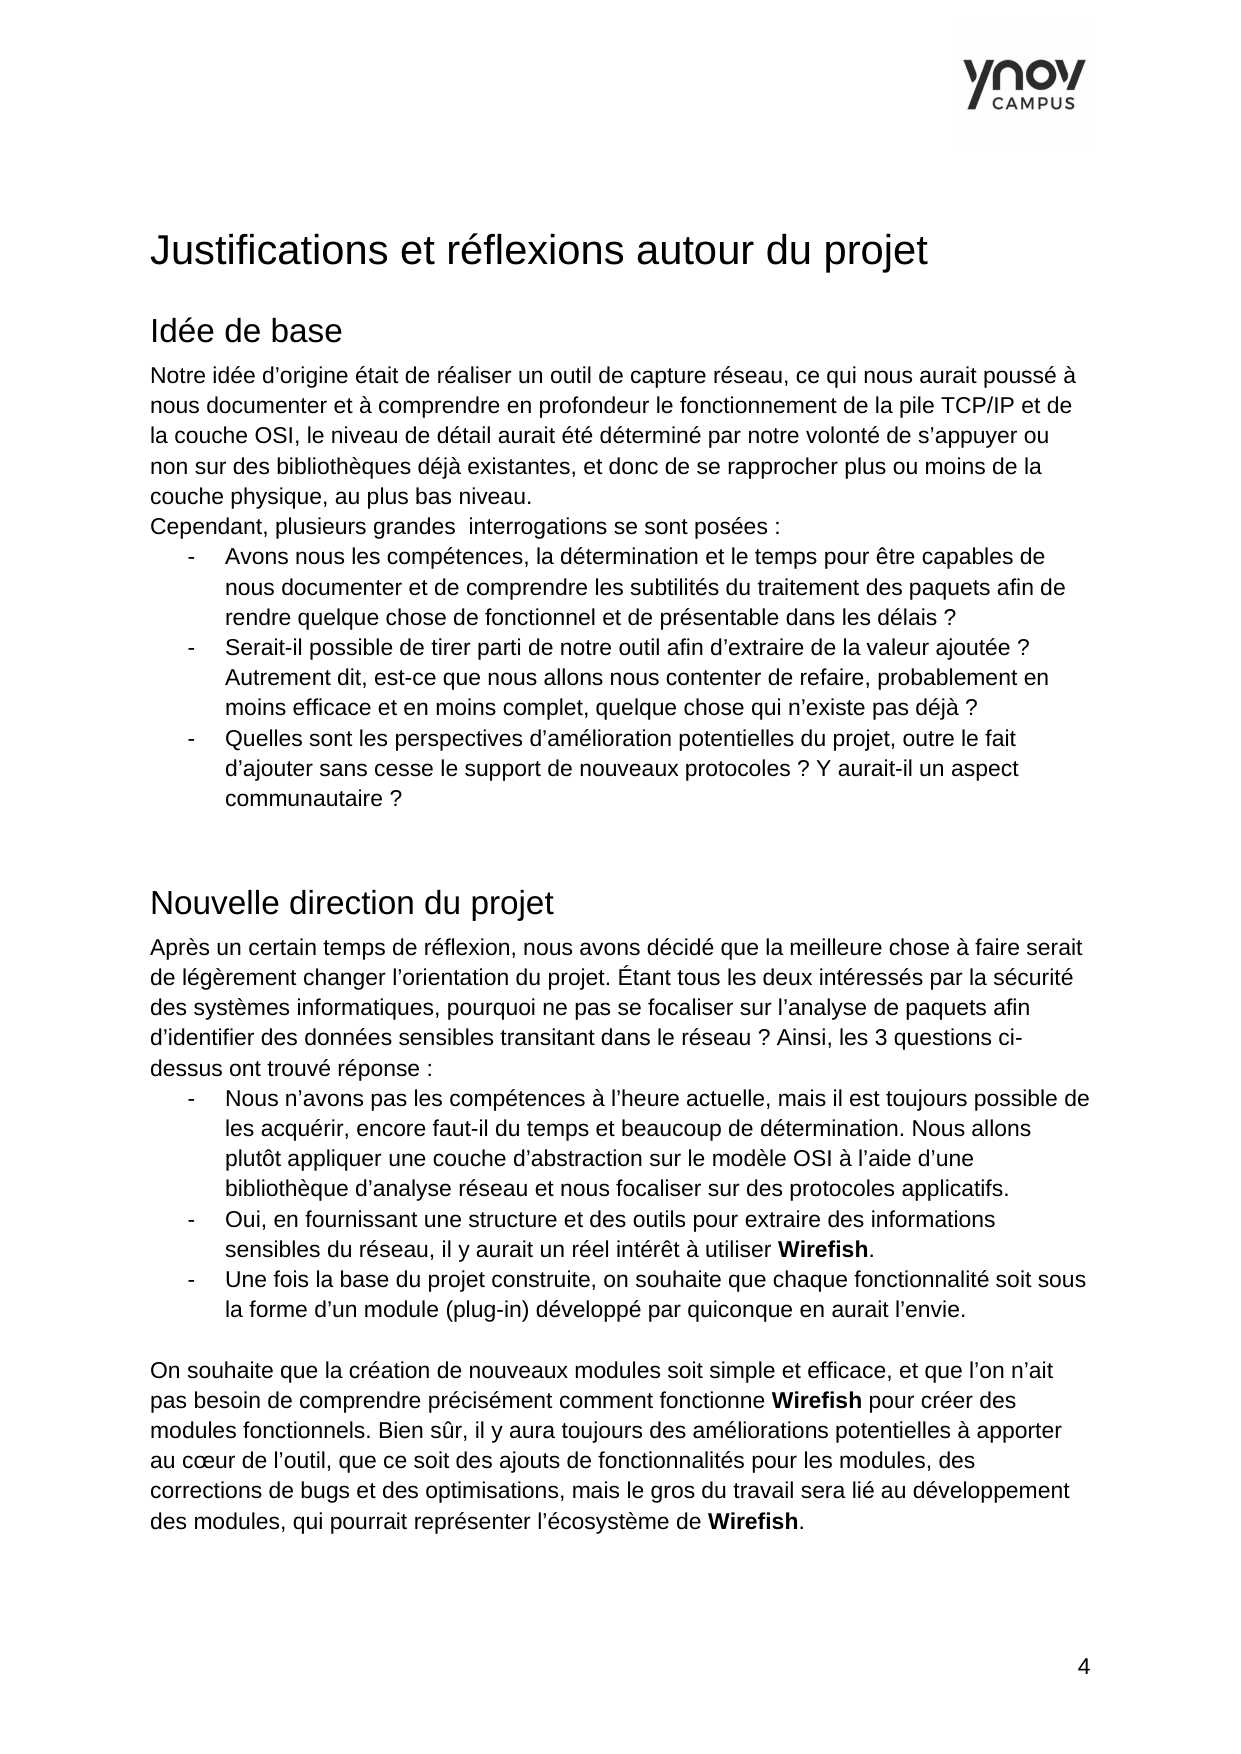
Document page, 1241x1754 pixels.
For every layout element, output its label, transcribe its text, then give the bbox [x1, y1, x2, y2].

list Serait-il possible de tirer parti de notre outil afin d’extraire de la valeur ajoutée ? Autrement dit, est-ce que nous allons nous contenter de refaire, probablement en moins efficace et en moins complet, quelque chose qui n’existe pas déjà ? [187, 634, 1090, 721]
subtitle Nouvelle direction du projet [150, 883, 1090, 921]
text Notre idée d’origine était de réaliser un outil de capture réseau, ce qui nous aurait poussé à nous documenter et à comprendre en profondeur le fonctionnement de la pile TCP/IP et de la couche OSI, le niveau de détail aurait été déterminé par notre volonté de s’appuyer ou non sur des bibliothèques déjà existantes, et donc de se rapprocher plus ou moins de la couche physique, au plus bas niveau. [150, 362, 1090, 509]
list Nous n’avons pas les compétences à l’heure actuelle, mais il est toujours possible de les acquérir, encore faut-il du temps et beaucoup de détermination. Nous allons plutôt appliquer une couche d’abstraction sur le modèle OSI à l’aide d’une bibliothèque d’analyse réseau et nous focaliser sur des protocoles applicatifs. [187, 1085, 1090, 1202]
list Une fois la base du projet construite, on souhaite que chaque fonctionnalité soit sous la forme d’un module (plug-in) développé par quiconque en aurait l’envie. [187, 1266, 1090, 1323]
subtitle Idée de base [150, 311, 1090, 349]
picture [957, 18, 1091, 152]
text Après un certain temps de réflexion, nous avons décidé que la meilleure chose à faire serait de légèrement changer l’orientation du projet. Étant tous les deux intéressés par la sécurité des systèmes informatiques, pourquoi ne pas se focaliser sur l’analyse de paquets afin d’identifier des données sensibles transitant dans le réseau ? Ainsi, les 3 questions ci-dessus ont trouvé réponse : [150, 934, 1090, 1081]
subtitle Justifications et réflexions autour du projet [150, 226, 1090, 273]
list Avons nous les compétences, la détermination et le temps pour être capables de nous documenter et de comprendre les subtilités du traitement des paquets afin de rendre quelque chose de fonctionnel et de présentable dans les délais ? [187, 543, 1090, 630]
list Quelles sont les perspectives d’amélioration potentielles du projet, outre le fait d’ajouter sans cesse le support de nouveaux protocoles ? Y aurait-il un aspect communautaire ? [187, 724, 1090, 811]
list Oui, en fournissant une structure et des outils pour extraire des informations sensibles du réseau, il y aurait un réel intérêt à utiliser Wirefish. [187, 1206, 1090, 1262]
text Cependant, plusieurs grandes interrogations se sont posées : [150, 513, 1090, 539]
text On souhaite que la création de nouveaux modules soit simple et efficace, et que l’on n’ait pas besoin de comprendre précisément comment fonctionne Wirefish pour créer des modules fonctionnels. Bien sûr, il y aura toujours des améliorations potentielles à apporter au cœur de l’outil, que ce soit des ajouts de fonctionnalités pour les modules, des corrections de bugs et des optimisations, mais le gros du travail sera lié au développement des modules, qui pourrait représenter l’écosystème de Wirefish. [150, 1357, 1090, 1534]
